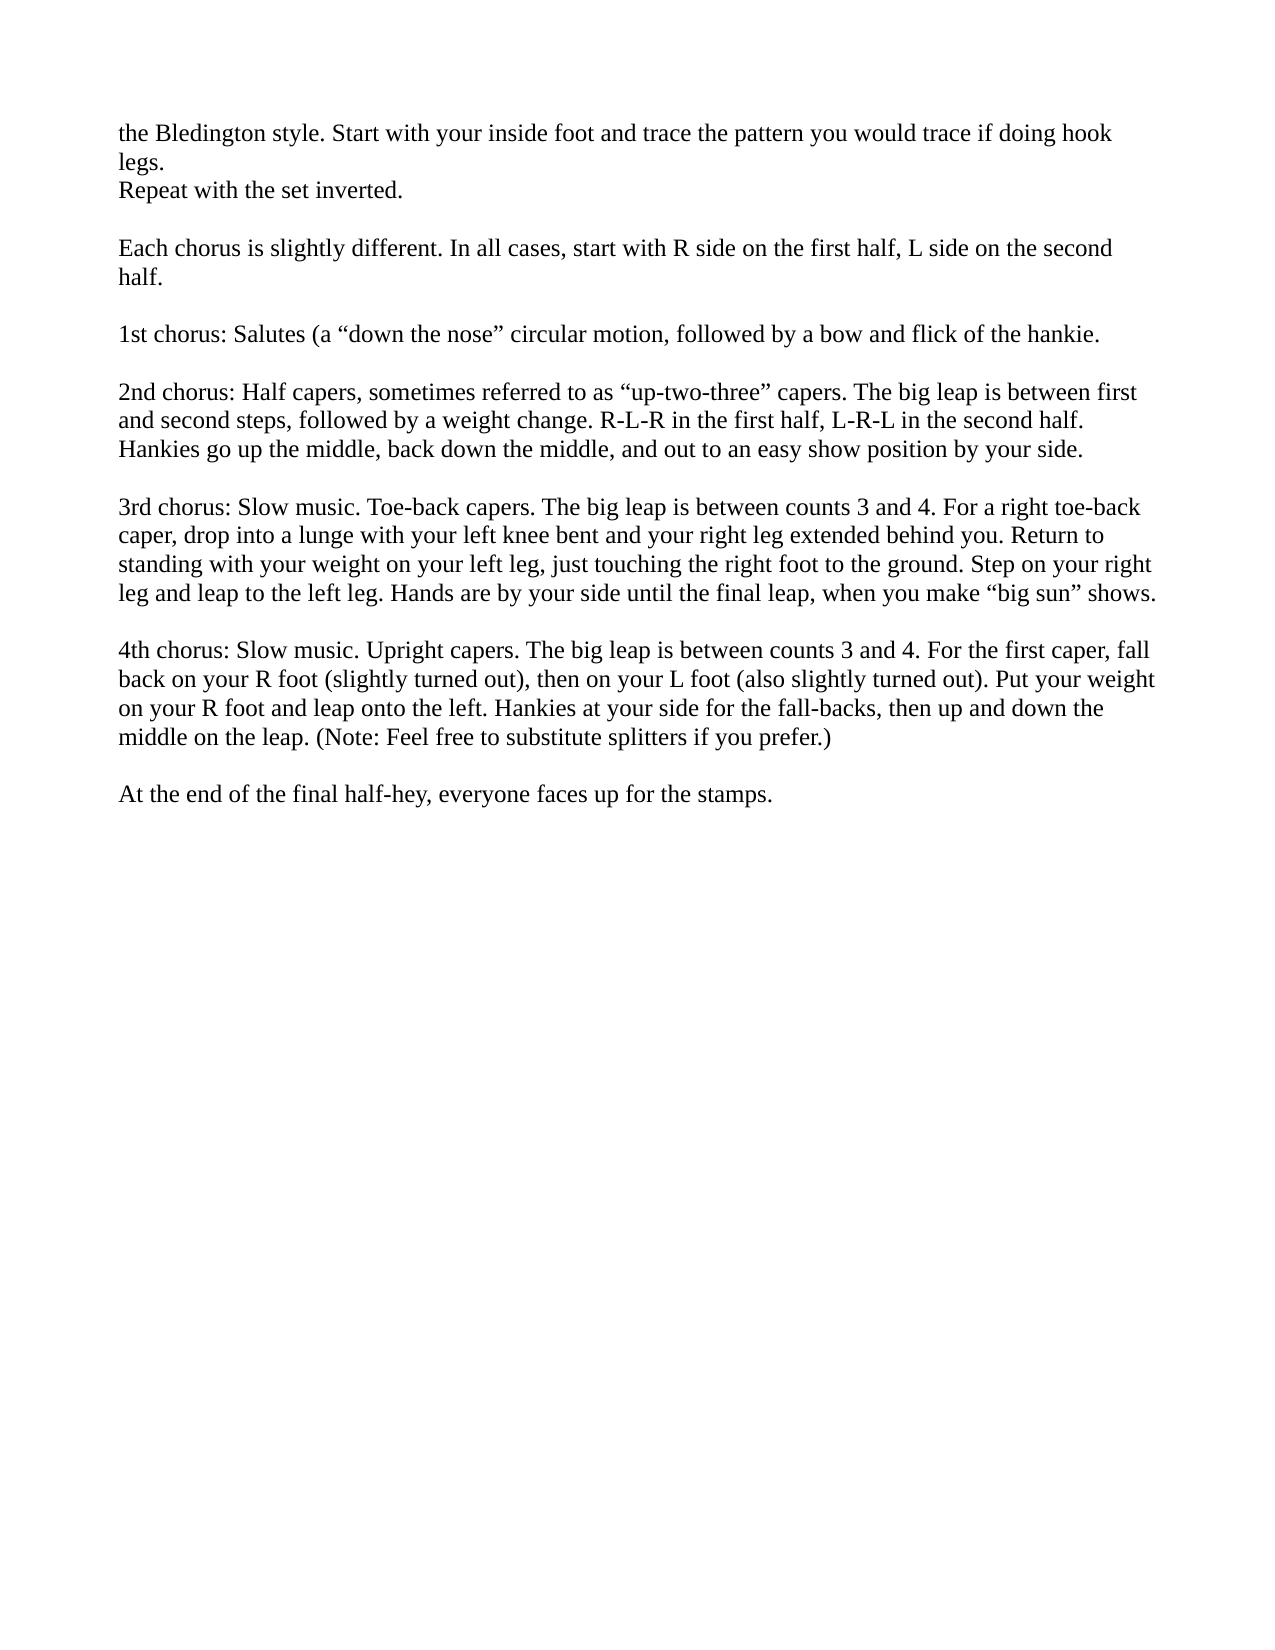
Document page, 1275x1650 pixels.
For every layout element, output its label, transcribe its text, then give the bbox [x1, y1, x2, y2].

text 3rd chorus: Slow music. Toe-back capers. The big leap is between counts 3 and 4. For a right toe-back caper, drop into a lunge with your left knee bent and your right leg extended behind you. Return to standing with your weight on your left leg, just touching the right foot to the ground. Step on your right leg and leap to the left leg. Hands are by your side until the final leap, when you make “big sun” shows. [118, 492, 1157, 607]
text 1st chorus: Salutes (a “down the nose” circular motion, followed by a bow and flick of the hankie. [118, 319, 1157, 348]
text Repeat with the set inverted. [118, 176, 1157, 204]
text At the end of the final half-hey, everyone faces up for the stamps. [118, 779, 1157, 808]
text Each chorus is slightly different. In all cases, start with R side on the first half, L side on the second half. [118, 233, 1157, 291]
text 2nd chorus: Half capers, sometimes referred to as “up-two-three” capers. The big leap is between first and second steps, followed by a weight change. R-L-R in the first half, L-R-L in the second half. Hankies go up the middle, back down the middle, and out to an easy show position by your side. [118, 377, 1157, 463]
text 4th chorus: Slow music. Upright capers. The big leap is between counts 3 and 4. For the first caper, fall back on your R foot (slightly turned out), then on your L foot (also slightly turned out). Put your weight on your R foot and leap onto the left. Hankies at your side for the fall-backs, then up and down the middle on the leap. (Note: Feel free to substitute splitters if you prefer.) [118, 636, 1157, 751]
text the Bledington style. Start with your inside foot and trace the pattern you would trace if doing hook legs. [118, 118, 1157, 176]
